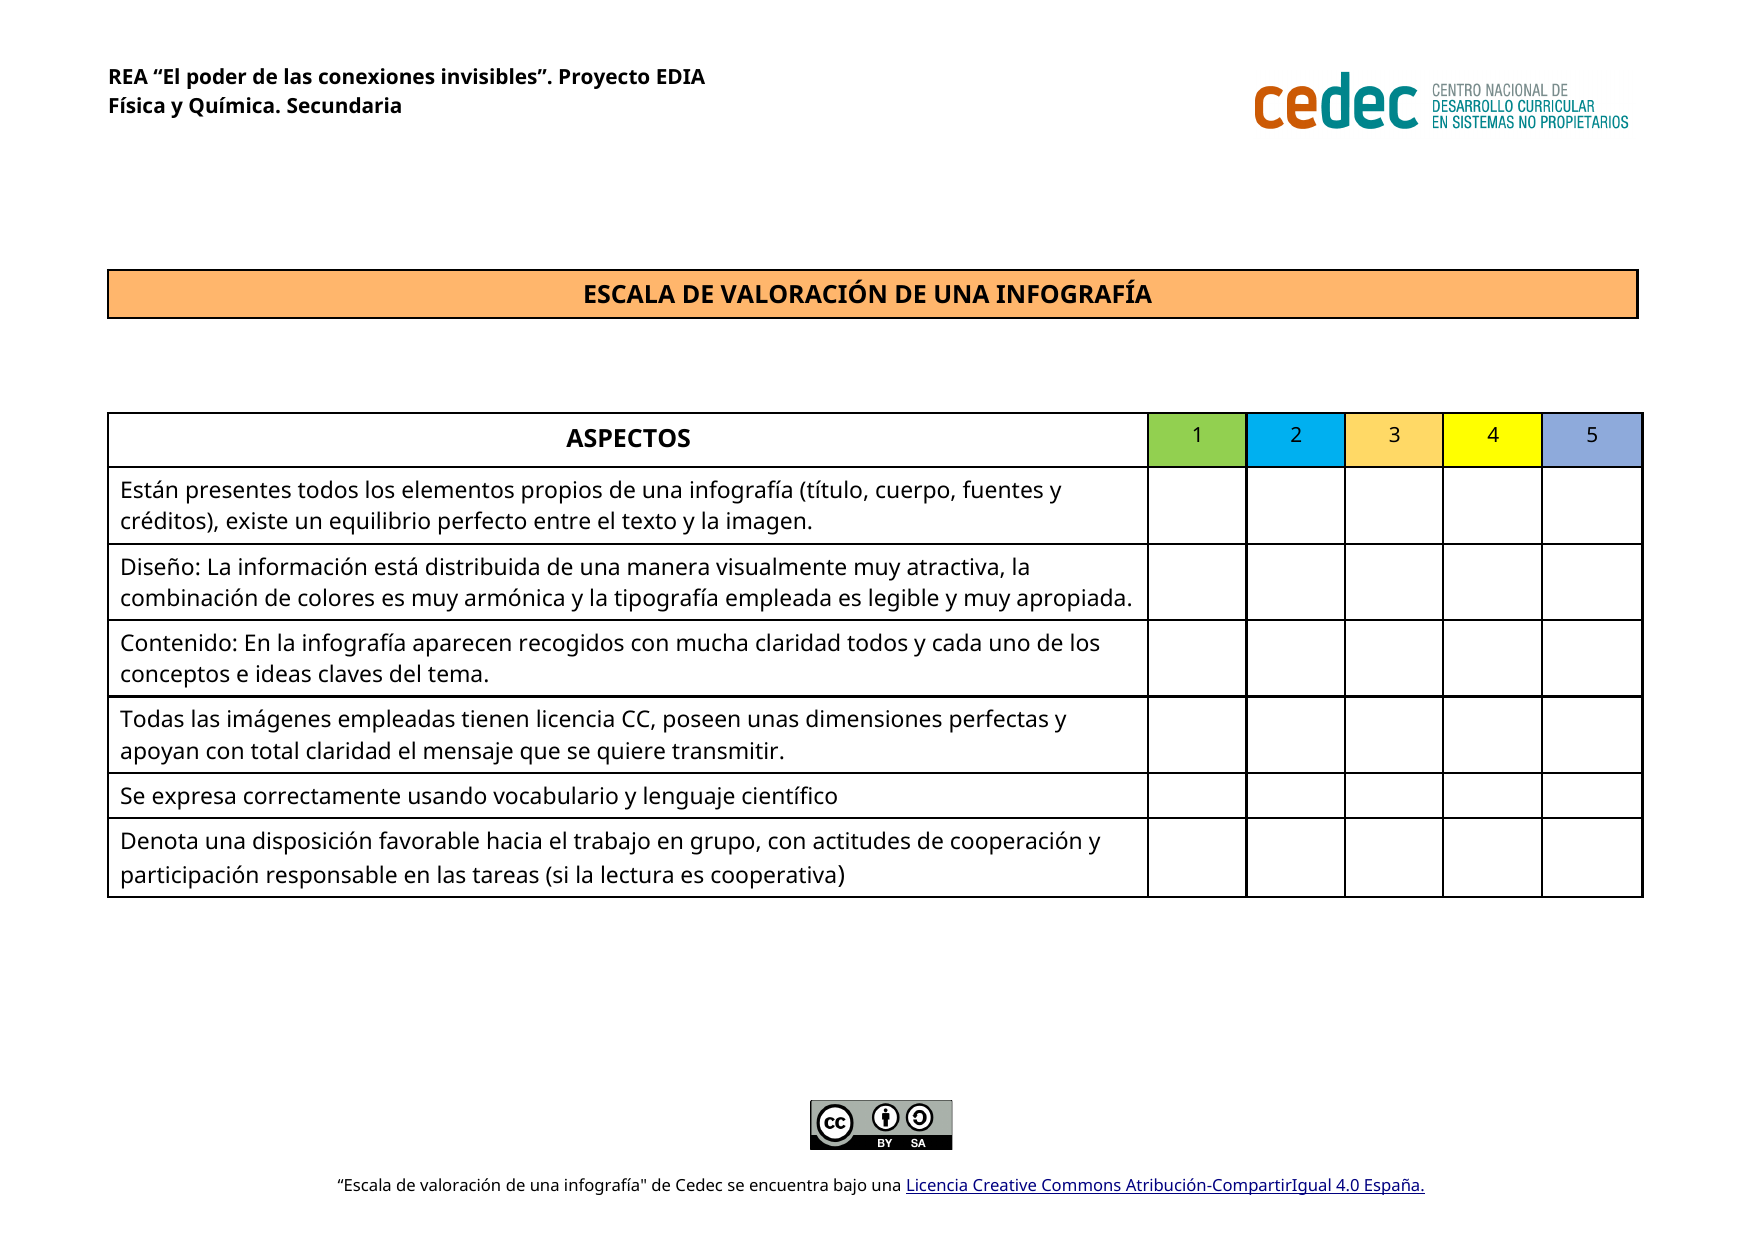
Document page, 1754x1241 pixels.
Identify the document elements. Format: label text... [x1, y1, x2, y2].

table_cell [1543, 621, 1641, 695]
table_cell [1346, 698, 1442, 772]
table_cell [1444, 621, 1541, 695]
table_cell [1543, 774, 1641, 817]
table_cell [1346, 468, 1442, 542]
table_header 1 [1149, 414, 1245, 466]
table_cell [1444, 819, 1541, 896]
table_cell Están presentes todos los elementos propios de una infografía (título, cuerpo, fuentes y créditos), existe un equilibrio perfecto entre el texto y la imagen. [109, 468, 1147, 542]
picture [1252, 70, 1637, 139]
table_cell [1248, 621, 1344, 695]
table_header 4 [1444, 414, 1541, 466]
table_cell [1346, 545, 1442, 619]
table_cell [1248, 774, 1344, 817]
table_cell Contenido: En la infografía aparecen recogidos con mucha claridad todos y cada uno de los conceptos e ideas claves del tema. [109, 621, 1147, 695]
table_header 2 [1248, 414, 1344, 466]
table_cell Se expresa correctamente usando vocabulario y lenguaje científico [109, 774, 1147, 817]
table_cell [1444, 545, 1541, 619]
table_header 3 [1346, 414, 1442, 466]
table_cell [1149, 698, 1245, 772]
table_cell [1444, 774, 1541, 817]
table_cell [1543, 545, 1641, 619]
table_cell [1543, 819, 1641, 896]
table_header 5 [1543, 414, 1641, 466]
table_cell [1444, 468, 1541, 542]
table_cell [1149, 545, 1245, 619]
picture [810, 1100, 953, 1150]
table_cell [1149, 819, 1245, 896]
table_cell [1149, 774, 1245, 817]
table_cell Denota una disposición favorable hacia el trabajo en grupo, con actitudes de cooperación y participación responsable en las tareas (si la lectura es cooperativa) [109, 819, 1147, 896]
table_cell [1248, 819, 1344, 896]
table_cell [1248, 468, 1344, 542]
table_header ESCALA DE VALORACIÓN DE UNA INFOGRAFÍA [109, 271, 1636, 317]
table_cell [1149, 621, 1245, 695]
table_cell [1543, 468, 1641, 542]
table_cell Diseño: La información está distribuida de una manera visualmente muy atractiva, la combinación de colores es muy armónica y la tipografía empleada es legible y muy apropiada. [109, 545, 1147, 619]
table_cell [1346, 819, 1442, 896]
table_header ASPECTOS [109, 414, 1147, 466]
table_cell [1346, 774, 1442, 817]
table_cell Todas las imágenes empleadas tienen licencia CC, poseen unas dimensiones perfectas y apoyan con total claridad el mensaje que se quiere transmitir. [109, 698, 1147, 772]
table_cell [1248, 545, 1344, 619]
table_cell [1149, 468, 1245, 542]
table_cell [1248, 698, 1344, 772]
table_cell [1543, 698, 1641, 772]
table_cell [1444, 698, 1541, 772]
table_cell [1346, 621, 1442, 695]
